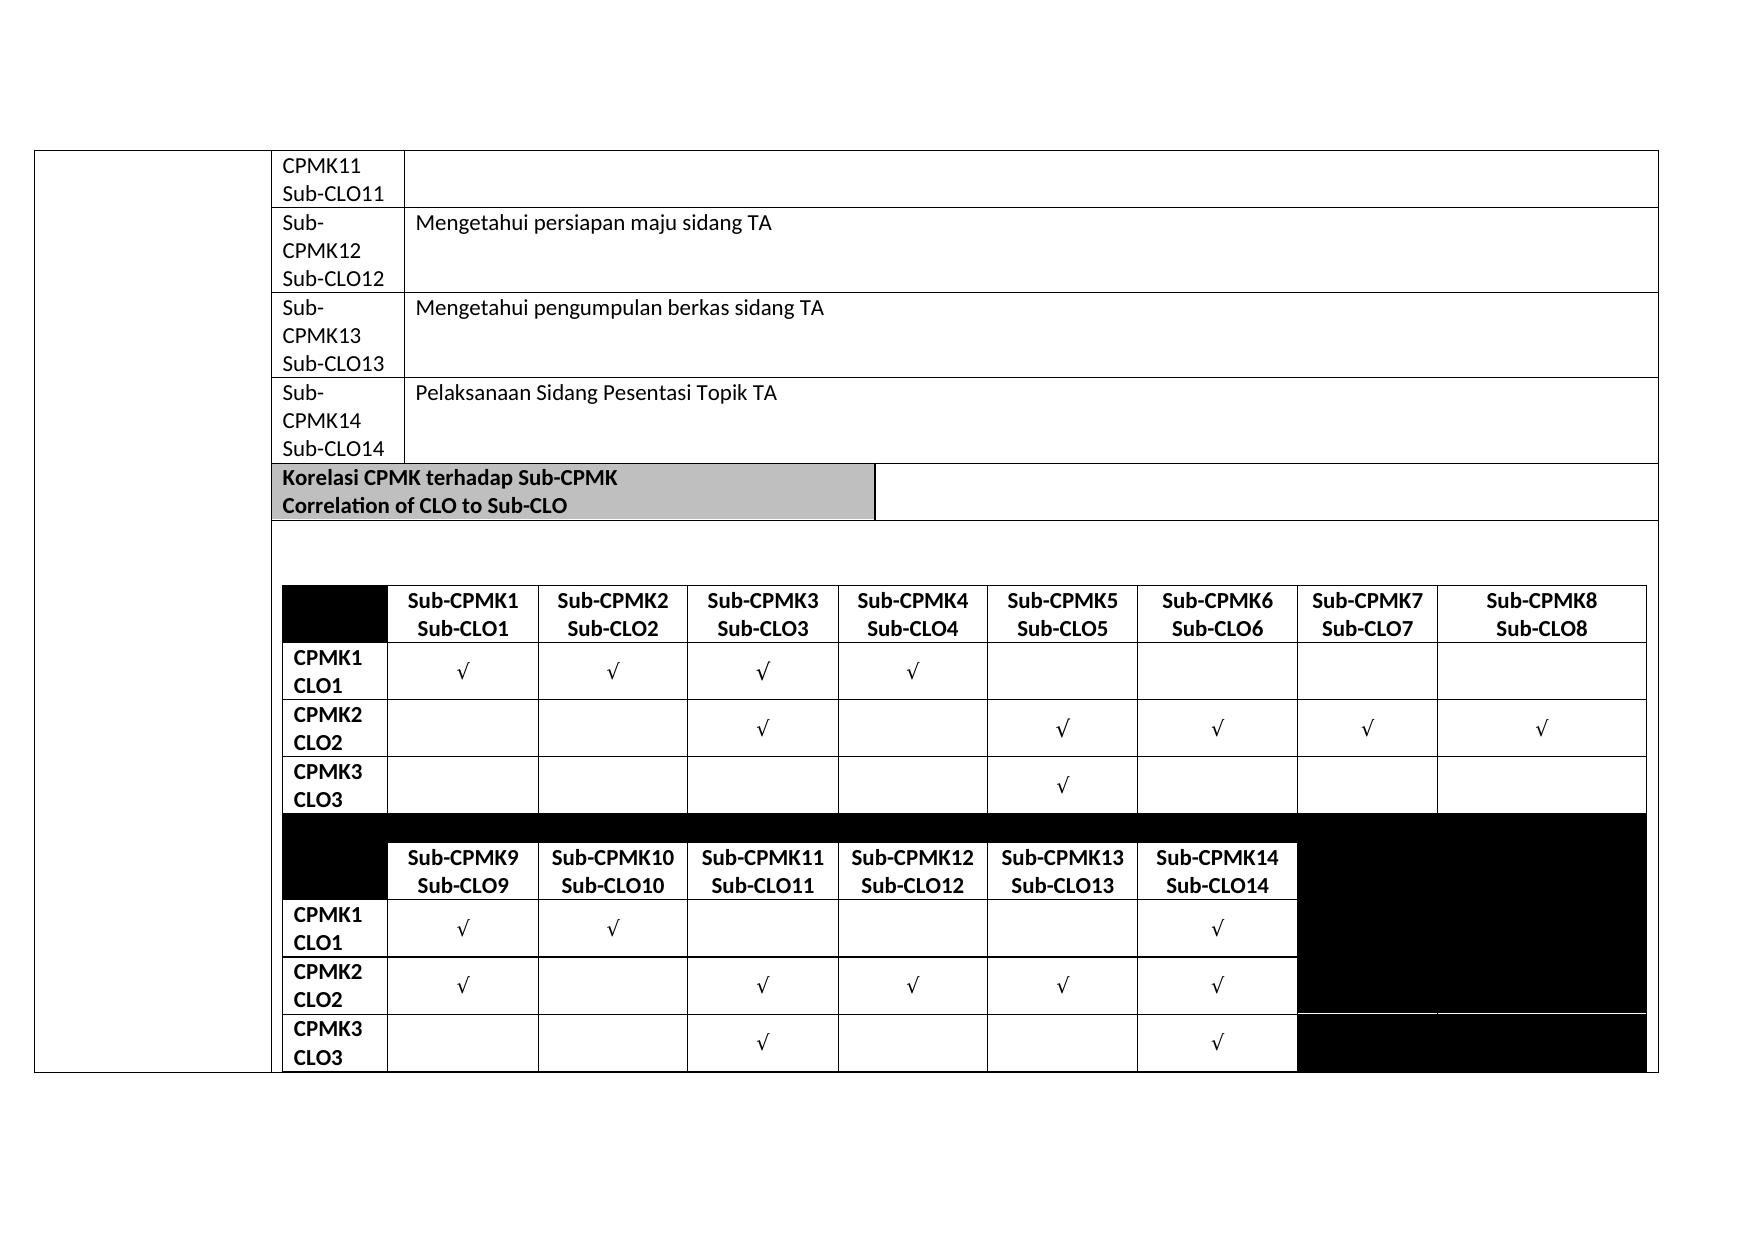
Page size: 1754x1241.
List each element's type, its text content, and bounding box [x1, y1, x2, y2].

table_cell Mengetahui persiapan maju sidang TA [405, 208, 1658, 292]
table_cell [539, 1015, 687, 1071]
table_cell [1298, 643, 1437, 699]
table_cell [539, 958, 687, 1013]
table_cell √ [388, 958, 538, 1013]
table_header Sub-CPMK3 Sub-CLO3 [688, 586, 838, 642]
table_cell Sub-CPMK12 Sub-CLO12 [272, 208, 404, 292]
table_cell √ [1138, 900, 1297, 956]
table_cell √ [839, 643, 987, 699]
table_cell [1438, 757, 1646, 813]
table_cell √ [988, 757, 1137, 813]
table_header Sub-CPMK2 Sub-CLO2 [539, 586, 687, 642]
table_cell √ [688, 643, 838, 699]
table_cell [405, 151, 1658, 207]
table_cell Sub-CPMK10 Sub-CLO10 [539, 843, 687, 899]
table_cell Sub-CPMK14 Sub-CLO14 [1138, 843, 1297, 899]
table_cell √ [388, 643, 538, 699]
table_cell [988, 900, 1137, 956]
table_cell √ [388, 900, 538, 956]
table_header Sub-CPMK1 Sub-CLO1 [388, 586, 538, 642]
table_cell [839, 700, 987, 756]
table_cell [1298, 757, 1437, 813]
table_cell [839, 1015, 987, 1071]
table_cell [839, 900, 987, 956]
table_cell √ [539, 643, 687, 699]
table_cell [1438, 814, 1646, 842]
table_cell Sub-CPMK12 Sub-CLO12 [839, 843, 987, 899]
table_header Sub-CPMK6 Sub-CLO6 [1138, 586, 1297, 642]
table_cell Sub-CPMK14 Sub-CLO14 [272, 378, 404, 462]
table_cell √ [688, 700, 838, 756]
table_cell [539, 757, 687, 813]
table_cell [1438, 643, 1646, 699]
table_cell [539, 814, 687, 842]
table_header Sub-CPMK5 Sub-CLO5 [988, 586, 1137, 642]
table_cell √ [688, 1015, 838, 1071]
table_cell √ [539, 900, 687, 956]
table_cell [876, 464, 1658, 519]
table_cell CPMK11 Sub-CLO11 [272, 151, 404, 207]
table_cell Sub-CPMK11 Sub-CLO11 [688, 843, 838, 899]
table_header Sub-CPMK8 Sub-CLO8 [1438, 586, 1646, 642]
table_cell [1138, 757, 1297, 813]
table_cell Sub-CPMK9 Sub-CLO9 [388, 843, 538, 899]
table_cell CPMK3 CLO3 [283, 757, 387, 813]
table_cell [539, 700, 687, 756]
table_cell [1438, 958, 1646, 1013]
table_cell [1298, 843, 1437, 899]
table_cell Pelaksanaan Sidang Pesentasi Topik TA [405, 378, 1658, 462]
table_cell √ [1138, 700, 1297, 756]
table_header [283, 586, 387, 642]
table_cell [688, 757, 838, 813]
table_cell Sub-CPMK13 Sub-CLO13 [272, 293, 404, 377]
table_cell [839, 757, 987, 813]
table_cell [283, 843, 387, 899]
table_cell [688, 814, 838, 842]
table_cell [1438, 900, 1646, 956]
table_cell [1298, 958, 1437, 1013]
table_cell CPMK2 CLO2 [283, 700, 387, 756]
table_cell CPMK2 CLO2 [283, 958, 387, 1013]
table_cell √ [988, 958, 1137, 1013]
table_cell [1138, 814, 1297, 842]
table_cell Mengetahui pengumpulan berkas sidang TA [405, 293, 1658, 377]
table_cell [388, 700, 538, 756]
table_cell [272, 521, 1658, 1072]
table_cell √ [1298, 700, 1437, 756]
table_header Sub-CPMK7 Sub-CLO7 [1298, 586, 1437, 642]
table_cell [688, 900, 838, 956]
table_cell CPMK1 CLO1 [283, 643, 387, 699]
table_cell Korelasi CPMK terhadap Sub-CPMK Correlation of CLO to Sub-CLO [272, 464, 874, 519]
table_cell [388, 757, 538, 813]
table_cell [388, 814, 538, 842]
table_cell √ [1138, 1015, 1297, 1071]
table_cell CPMK1 CLO1 [283, 900, 387, 956]
table_cell [1298, 814, 1437, 842]
table_header Sub-CPMK4 Sub-CLO4 [839, 586, 987, 642]
table_cell √ [1438, 700, 1646, 756]
table_cell [988, 643, 1137, 699]
table_cell [839, 814, 987, 842]
table_cell [283, 814, 387, 842]
table_cell [1138, 643, 1297, 699]
table_cell [1298, 900, 1437, 956]
table_cell [988, 814, 1137, 842]
table_cell Sub-CPMK13 Sub-CLO13 [988, 843, 1137, 899]
table_cell [1438, 1015, 1646, 1071]
table_cell √ [688, 958, 838, 1013]
table_cell [988, 1015, 1137, 1071]
table_cell √ [1138, 958, 1297, 1013]
table_cell √ [988, 700, 1137, 756]
table_cell [1438, 843, 1646, 899]
table_cell √ [839, 958, 987, 1013]
table_cell [1298, 1015, 1437, 1071]
table_cell [388, 1015, 538, 1071]
table_cell CPMK3 CLO3 [283, 1015, 387, 1071]
